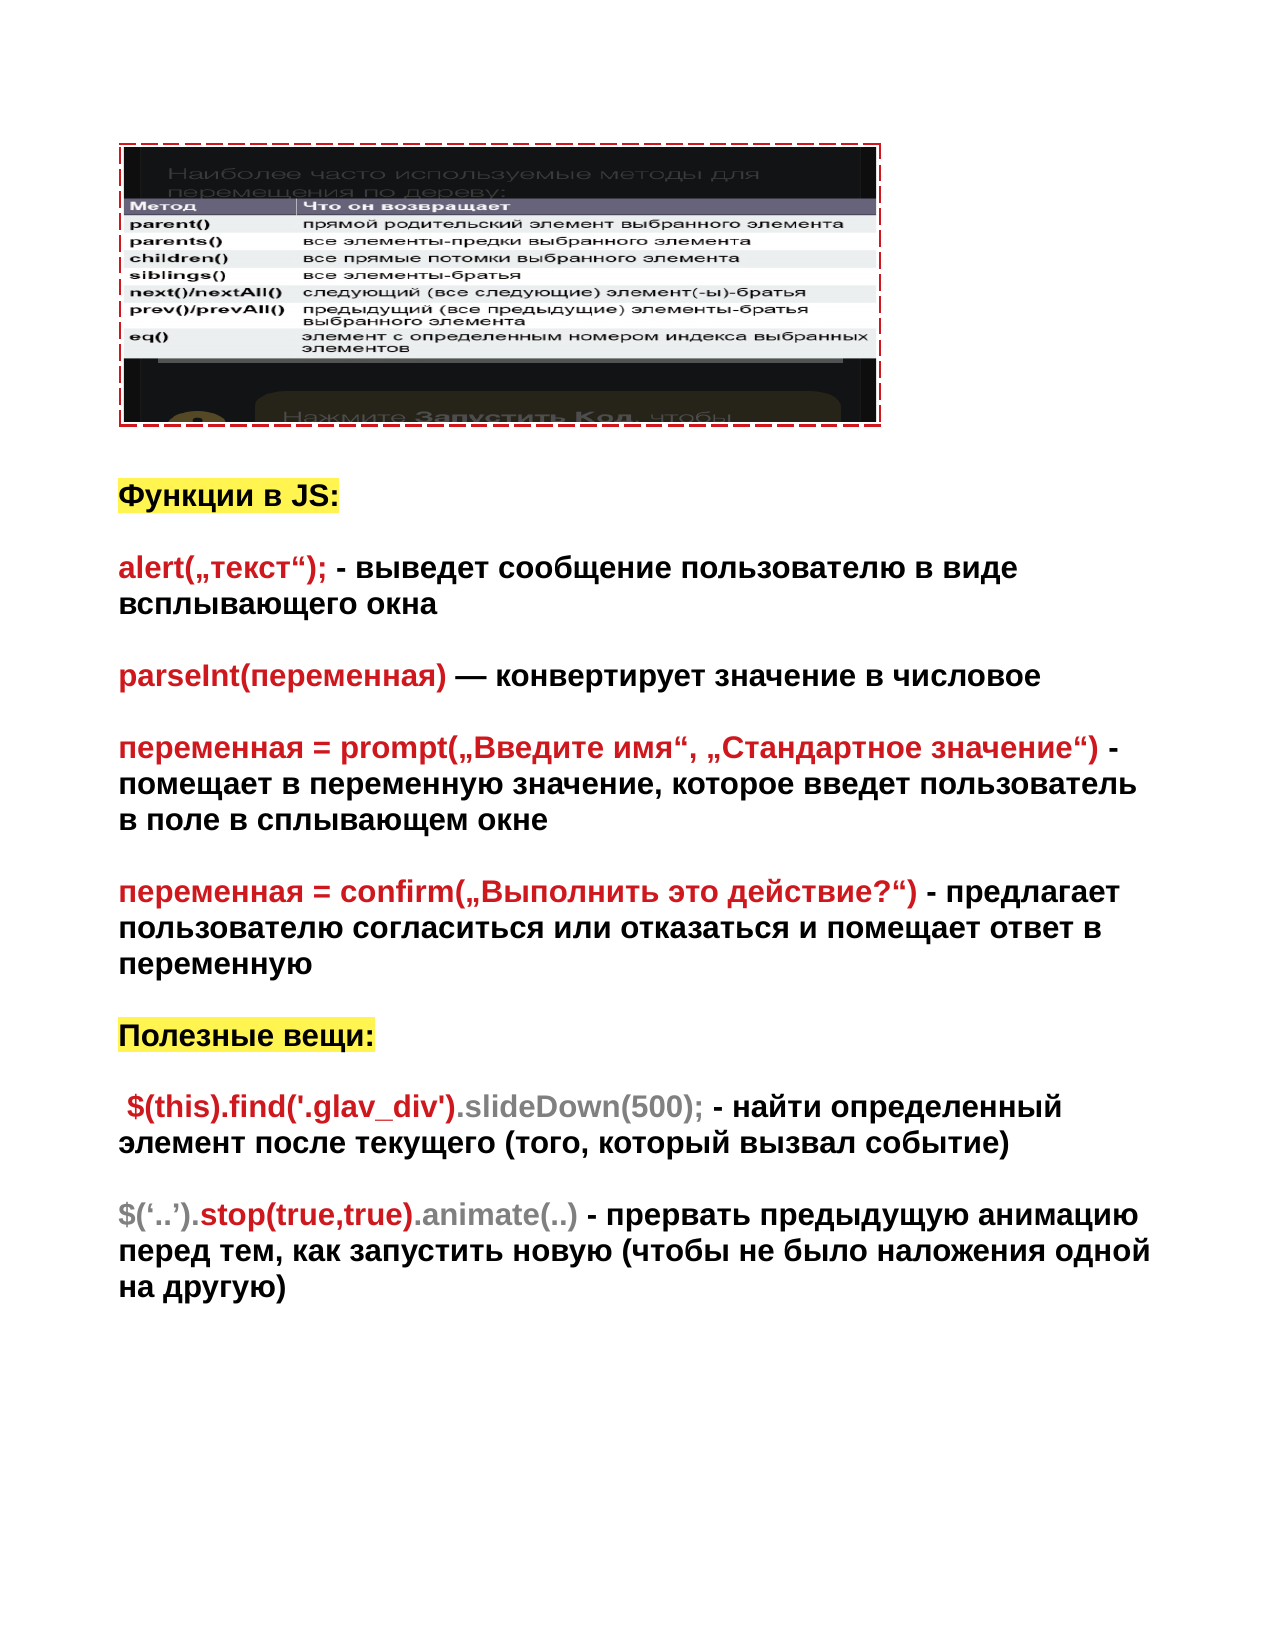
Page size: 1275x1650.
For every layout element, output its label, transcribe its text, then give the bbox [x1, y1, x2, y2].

text переменная = confirm(„Выполнить это действие?“) - предлагает пользователю согласиться или отказаться и помещает ответ в переменную [118, 873, 1157, 981]
text Полезные вещи: [118, 1017, 1157, 1052]
picture [123, 186, 877, 394]
text переменная = prompt(„Введите имя“, „Стандартное значение“) - помещает в переменную значение, которое введет пользователь в поле в сплывающем окне [118, 729, 1157, 837]
text $(this).find('.glav_div').slideDown(500); - найти определенный элемент после текущего (того, который вызвал событие) [118, 1088, 1157, 1160]
text alert(„текст“); - выведет сообщение пользователю в виде всплывающего окна [118, 549, 1157, 621]
text parseInt(переменная) — конвертирует значение в числовое [118, 657, 1157, 693]
text Функции в JS: [118, 477, 1157, 513]
text $(‘..’).stop(true,true).animate(..) - прервать предыдущую анимацию перед тем, как запустить новую (чтобы не было наложения одной на другую) [118, 1196, 1157, 1304]
